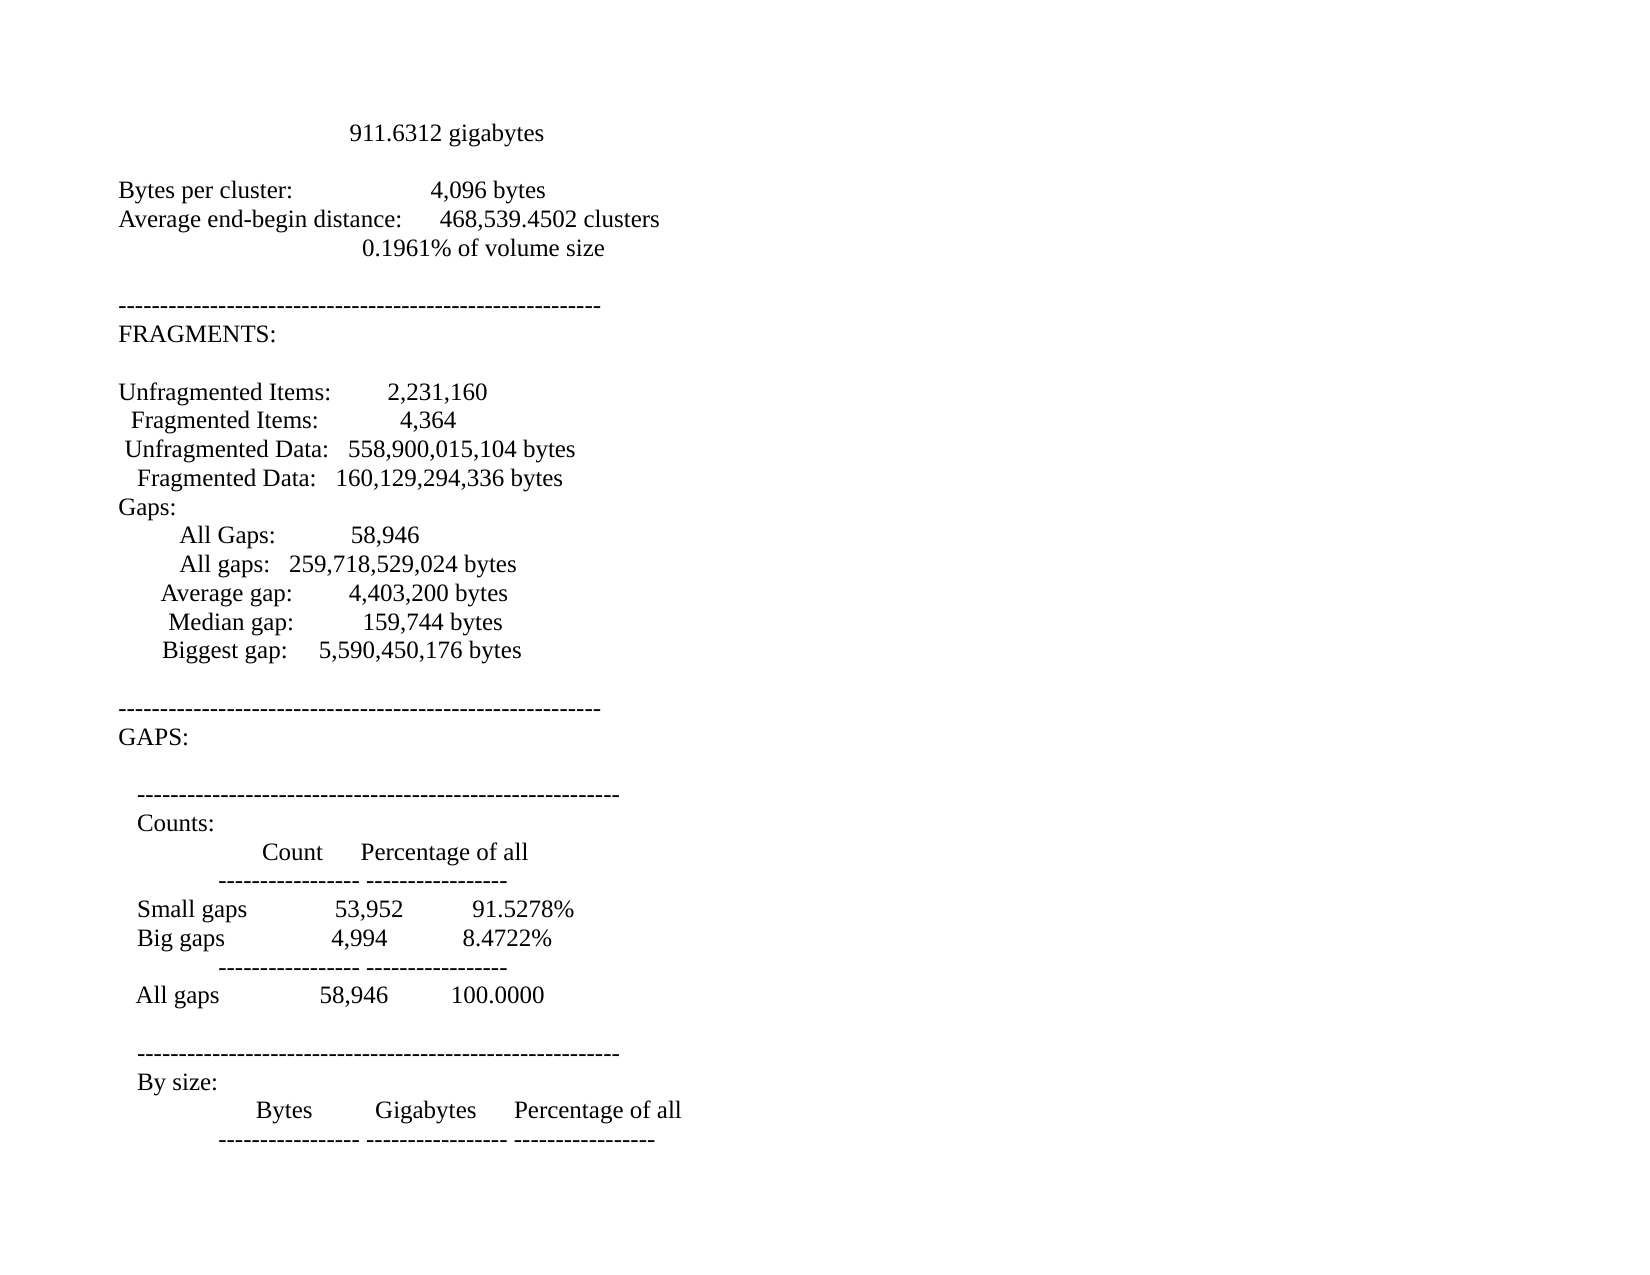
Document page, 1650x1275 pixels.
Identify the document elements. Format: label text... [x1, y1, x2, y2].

text ---------------------------------------------------------- [118, 291, 1532, 319]
text Big gaps 4,994 8.4722% [118, 923, 1532, 952]
text Small gaps 53,952 91.5278% [118, 894, 1532, 923]
text Average end-begin distance: 468,539.4502 clusters [118, 204, 1532, 233]
text Unfragmented Items: 2,231,160 [118, 377, 1532, 406]
text Bytes per cluster: 4,096 bytes [118, 176, 1532, 204]
text Bytes Gigabytes Percentage of all [118, 1096, 1532, 1124]
text Fragmented Data: 160,129,294,336 bytes [118, 463, 1532, 492]
text Gaps: [118, 492, 1532, 521]
text All gaps: 259,718,529,024 bytes [118, 549, 1532, 578]
text GAPS: [118, 722, 1532, 751]
text Median gap: 159,744 bytes [118, 607, 1532, 636]
text Unfragmented Data: 558,900,015,104 bytes [118, 434, 1532, 463]
text By size: [118, 1067, 1532, 1096]
text ---------------------------------------------------------- [118, 1038, 1532, 1067]
text ---------------------------------------------------------- [118, 693, 1532, 722]
text Count Percentage of all [118, 837, 1532, 866]
text ----------------- ----------------- [118, 866, 1532, 894]
text ----------------- ----------------- ----------------- [118, 1124, 1532, 1153]
text 911.6312 gigabytes [118, 118, 1532, 147]
text All Gaps: 58,946 [118, 521, 1532, 549]
text FRAGMENTS: [118, 319, 1532, 348]
text Fragmented Items: 4,364 [118, 406, 1532, 434]
text Biggest gap: 5,590,450,176 bytes [118, 636, 1532, 664]
text ---------------------------------------------------------- [118, 779, 1532, 808]
text Average gap: 4,403,200 bytes [118, 578, 1532, 607]
text All gaps 58,946 100.0000 [118, 981, 1532, 1009]
text 0.1961% of volume size [118, 233, 1532, 262]
text Counts: [118, 808, 1532, 837]
text ----------------- ----------------- [118, 952, 1532, 981]
